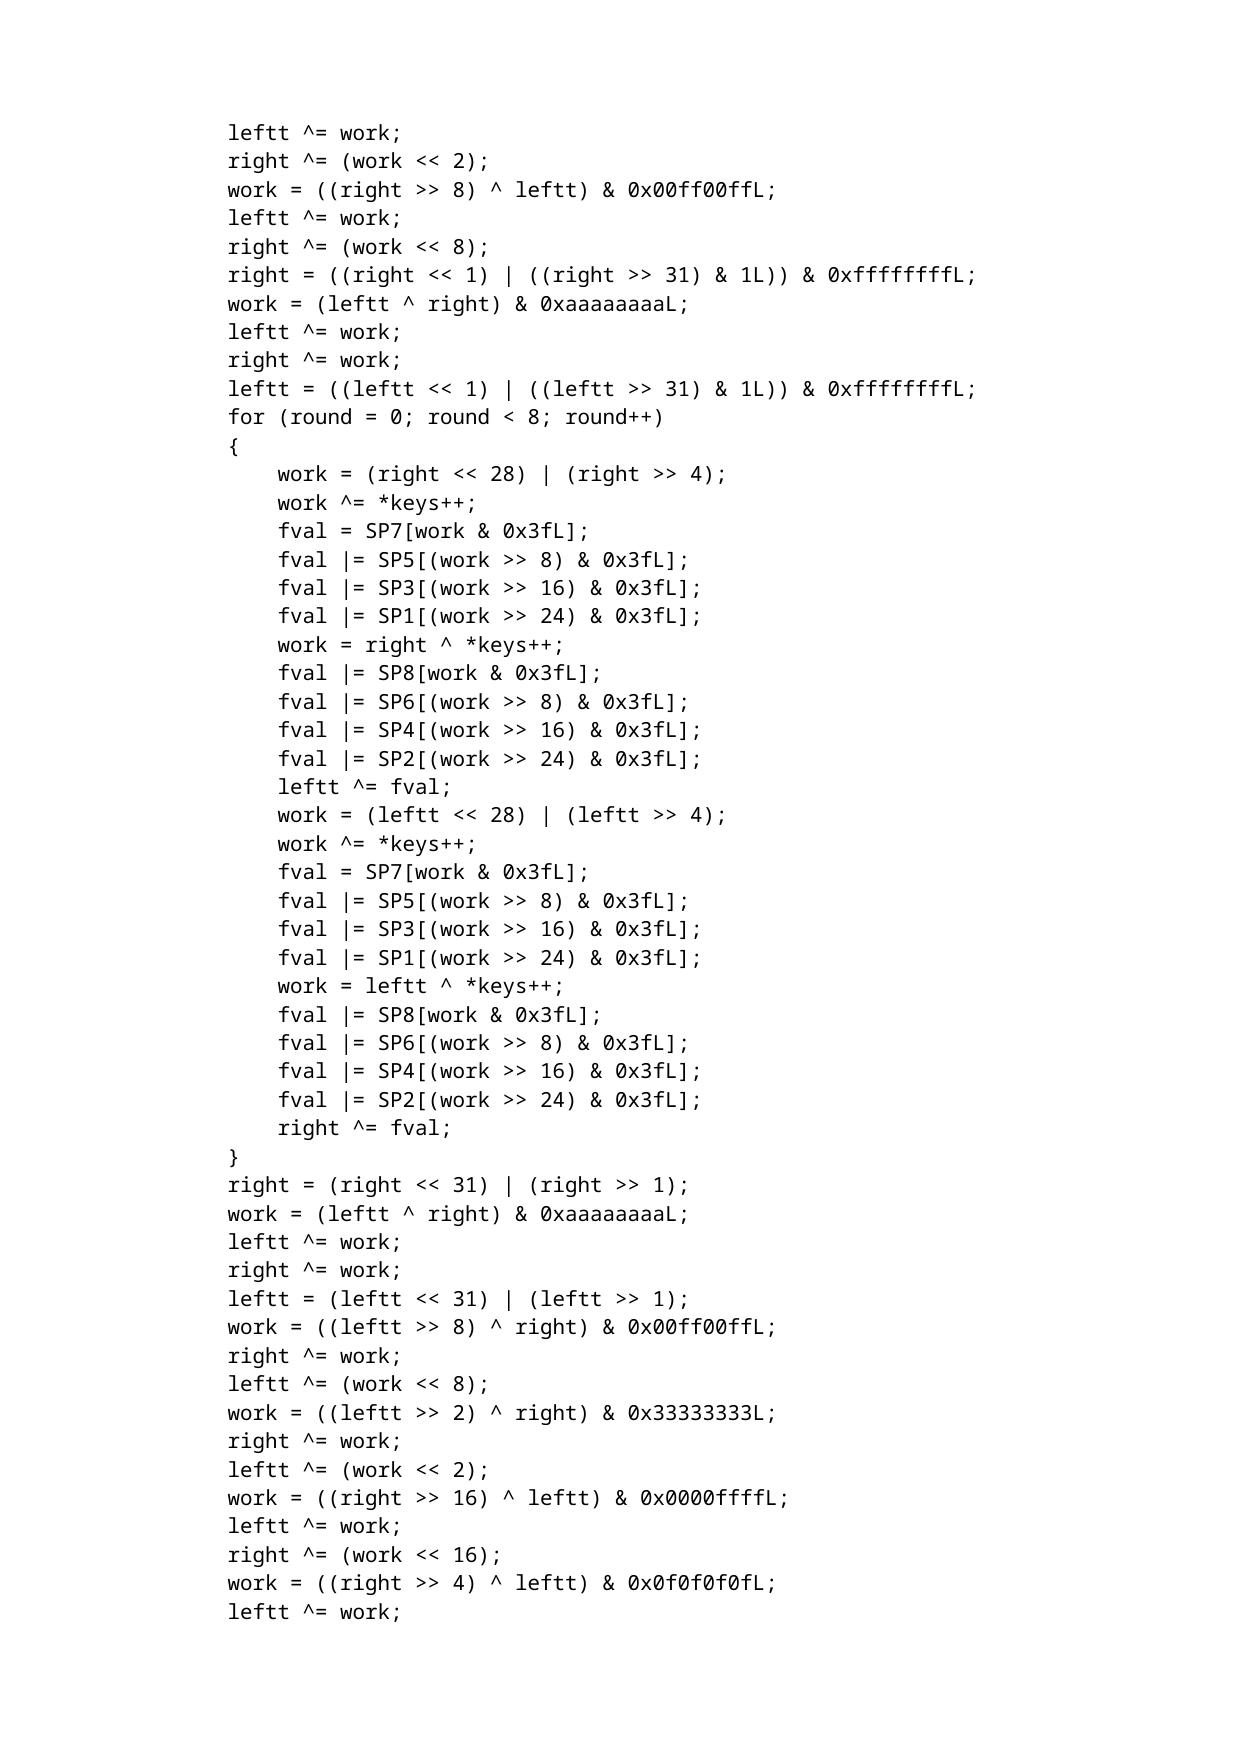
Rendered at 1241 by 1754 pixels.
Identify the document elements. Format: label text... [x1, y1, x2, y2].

text leftt = (leftt << 31) | (leftt >> 1); [177, 1284, 1152, 1312]
text fval |= SP1[(work >> 24) & 0x3fL]; [177, 943, 1152, 971]
text fval |= SP5[(work >> 8) & 0x3fL]; [177, 886, 1152, 914]
text right ^= work; [177, 1426, 1152, 1455]
text work = (leftt ^ right) & 0xaaaaaaaaL; [177, 289, 1152, 317]
text } [177, 1142, 1152, 1170]
text leftt ^= work; [177, 203, 1152, 232]
text work = (leftt << 28) | (leftt >> 4); [177, 801, 1152, 829]
text for (round = 0; round < 8; round++) [177, 402, 1152, 431]
text fval |= SP5[(work >> 8) & 0x3fL]; [177, 545, 1152, 573]
text right ^= fval; [177, 1113, 1152, 1142]
text fval |= SP6[(work >> 8) & 0x3fL]; [177, 1028, 1152, 1057]
text leftt ^= work; [177, 1227, 1152, 1256]
text work = ((right >> 4) ^ leftt) & 0x0f0f0f0fL; [177, 1568, 1152, 1597]
text work ^= *keys++; [177, 488, 1152, 516]
text leftt ^= fval; [177, 772, 1152, 801]
text leftt ^= work; [177, 1512, 1152, 1540]
text work = right ^ *keys++; [177, 630, 1152, 658]
text fval |= SP2[(work >> 24) & 0x3fL]; [177, 744, 1152, 772]
text work = ((right >> 8) ^ leftt) & 0x00ff00ffL; [177, 175, 1152, 203]
text fval |= SP3[(work >> 16) & 0x3fL]; [177, 573, 1152, 602]
text right ^= work; [177, 1341, 1152, 1369]
text right = ((right << 1) | ((right >> 31) & 1L)) & 0xffffffffL; [177, 260, 1152, 289]
text leftt ^= (work << 8); [177, 1369, 1152, 1398]
text work = (leftt ^ right) & 0xaaaaaaaaL; [177, 1199, 1152, 1227]
text right ^= (work << 2); [177, 147, 1152, 175]
text leftt ^= work; [177, 1597, 1152, 1625]
text fval = SP7[work & 0x3fL]; [177, 516, 1152, 545]
text right ^= (work << 8); [177, 232, 1152, 260]
text work = ((leftt >> 8) ^ right) & 0x00ff00ffL; [177, 1312, 1152, 1341]
text work = (right << 28) | (right >> 4); [177, 459, 1152, 488]
text fval |= SP8[work & 0x3fL]; [177, 658, 1152, 687]
text fval |= SP4[(work >> 16) & 0x3fL]; [177, 1057, 1152, 1085]
text right ^= (work << 16); [177, 1540, 1152, 1568]
text work = ((leftt >> 2) ^ right) & 0x33333333L; [177, 1398, 1152, 1426]
text fval |= SP1[(work >> 24) & 0x3fL]; [177, 602, 1152, 630]
text leftt ^= (work << 2); [177, 1455, 1152, 1483]
text fval |= SP3[(work >> 16) & 0x3fL]; [177, 914, 1152, 943]
text fval |= SP6[(work >> 8) & 0x3fL]; [177, 687, 1152, 715]
text leftt ^= work; [177, 118, 1152, 147]
text fval |= SP2[(work >> 24) & 0x3fL]; [177, 1085, 1152, 1113]
text fval |= SP8[work & 0x3fL]; [177, 1000, 1152, 1028]
text work = leftt ^ *keys++; [177, 971, 1152, 1000]
text fval = SP7[work & 0x3fL]; [177, 857, 1152, 886]
text leftt ^= work; [177, 317, 1152, 346]
text work = ((right >> 16) ^ leftt) & 0x0000ffffL; [177, 1483, 1152, 1512]
text { [177, 431, 1152, 459]
text work ^= *keys++; [177, 829, 1152, 857]
text right ^= work; [177, 1256, 1152, 1284]
text right ^= work; [177, 346, 1152, 374]
text fval |= SP4[(work >> 16) & 0x3fL]; [177, 715, 1152, 744]
text leftt = ((leftt << 1) | ((leftt >> 31) & 1L)) & 0xffffffffL; [177, 374, 1152, 402]
text right = (right << 31) | (right >> 1); [177, 1170, 1152, 1199]
